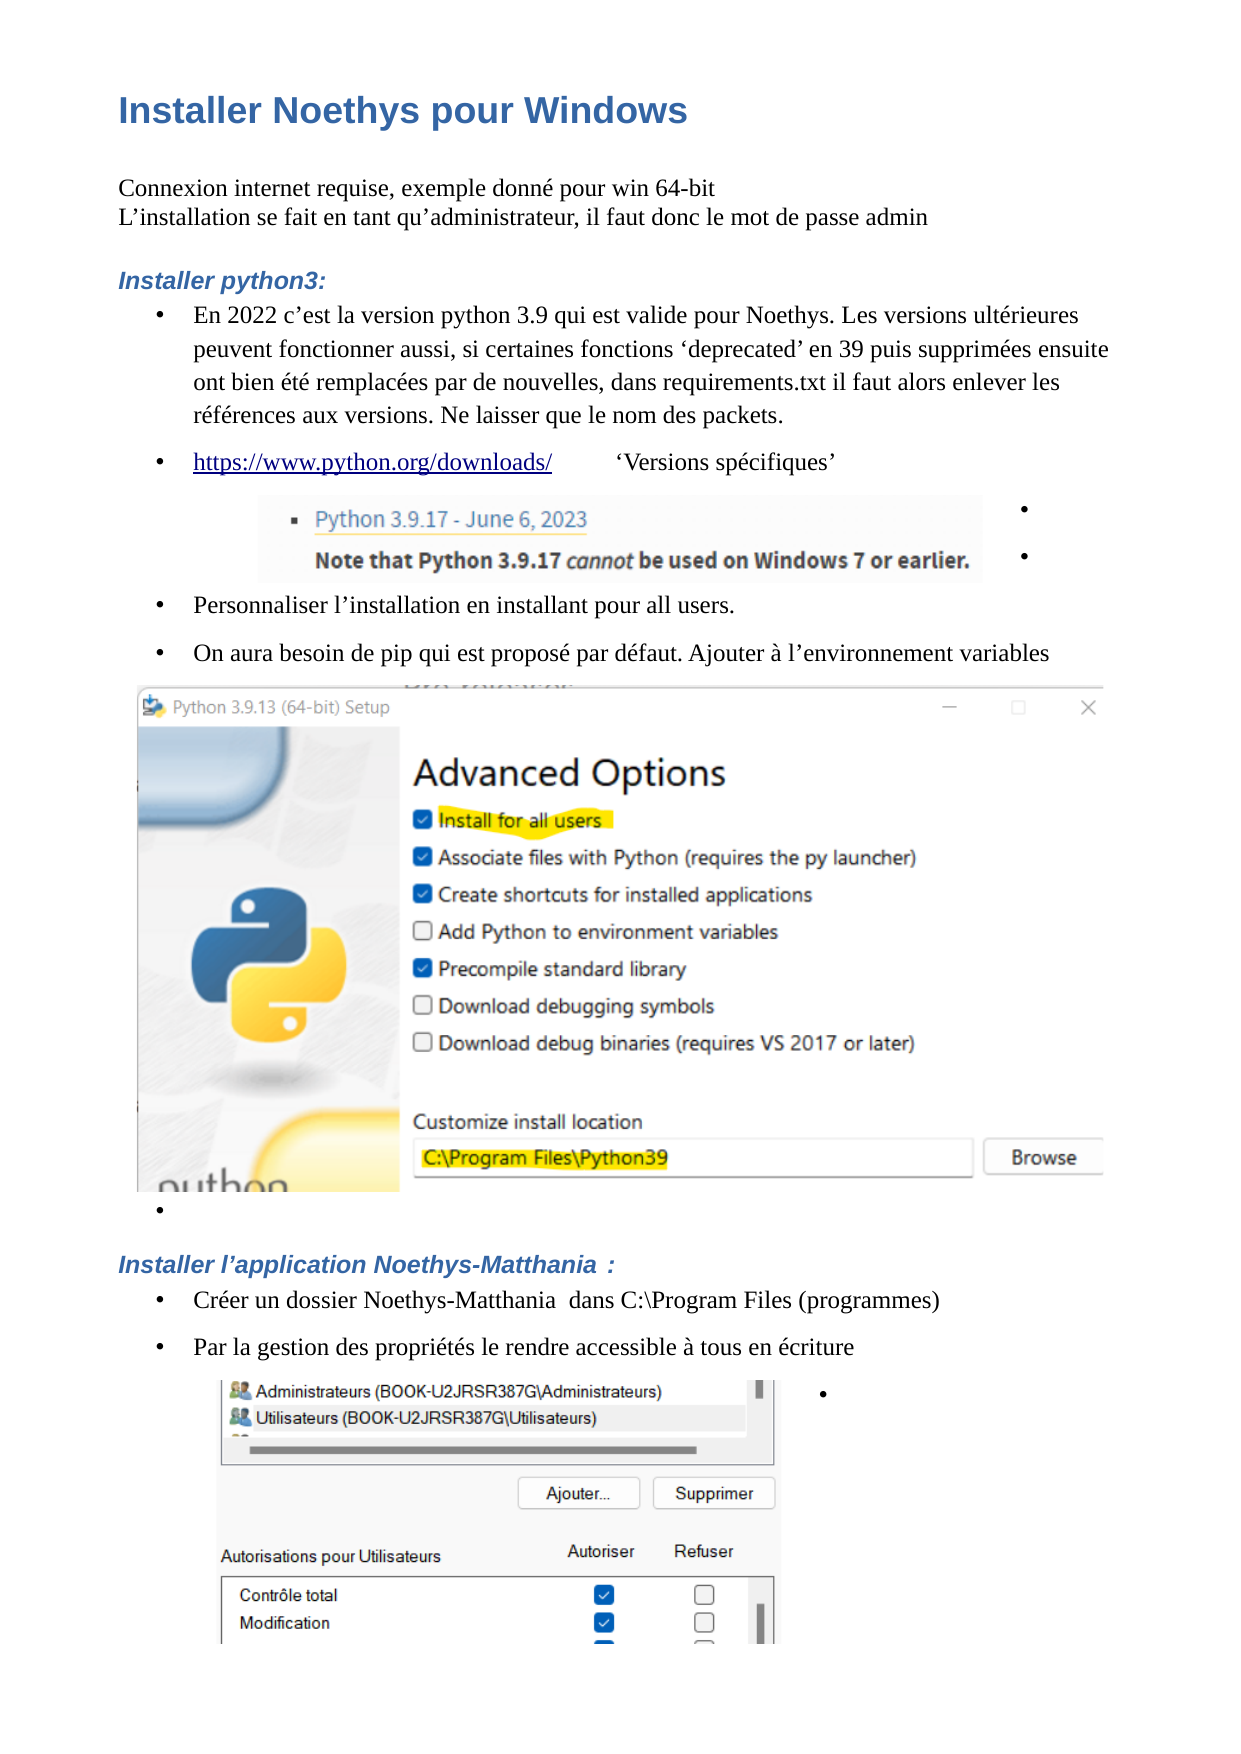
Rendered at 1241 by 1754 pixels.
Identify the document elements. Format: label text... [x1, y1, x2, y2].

picture [257, 495, 983, 583]
subtitle Installer python3: [118, 266, 1122, 294]
list On aura besoin de pip qui est proposé par défaut. Ajouter à l’environnement variables [156, 638, 1122, 666]
picture [216, 1380, 782, 1644]
subtitle Installer Noethys pour Windows [118, 89, 1122, 132]
picture [136, 685, 1104, 1192]
list https://www.python.org/downloads/ ‘Versions spécifiques’ [156, 447, 1122, 476]
list Personnaliser l’installation en installant pour all users. [156, 590, 1122, 619]
list En 2022 c’est la version python 3.9 qui est valide pour Noethys. Les versions ultérieures peuvent fonctionner aussi, si certaines fonctions ‘deprecated’ en 39 puis supprimées ensuite ont bien été remplacées par de nouvelles, dans requirements.txt il faut alors enlever les références aux versions. Ne laisser que le nom des packets. [156, 301, 1122, 428]
subtitle Installer l’application Noethys-Matthania : [118, 1250, 1122, 1278]
list Créer un dossier Noethys-Matthania dans C:\Program Files (programmes) [156, 1285, 1122, 1313]
text Connexion internet requise, exemple donné pour win 64-bit [118, 173, 1122, 202]
list Par la gestion des propriétés le rendre accessible à tous en écriture [156, 1332, 1122, 1361]
text L’installation se fait en tant qu’administrateur, il faut donc le mot de passe admin [118, 202, 1122, 231]
